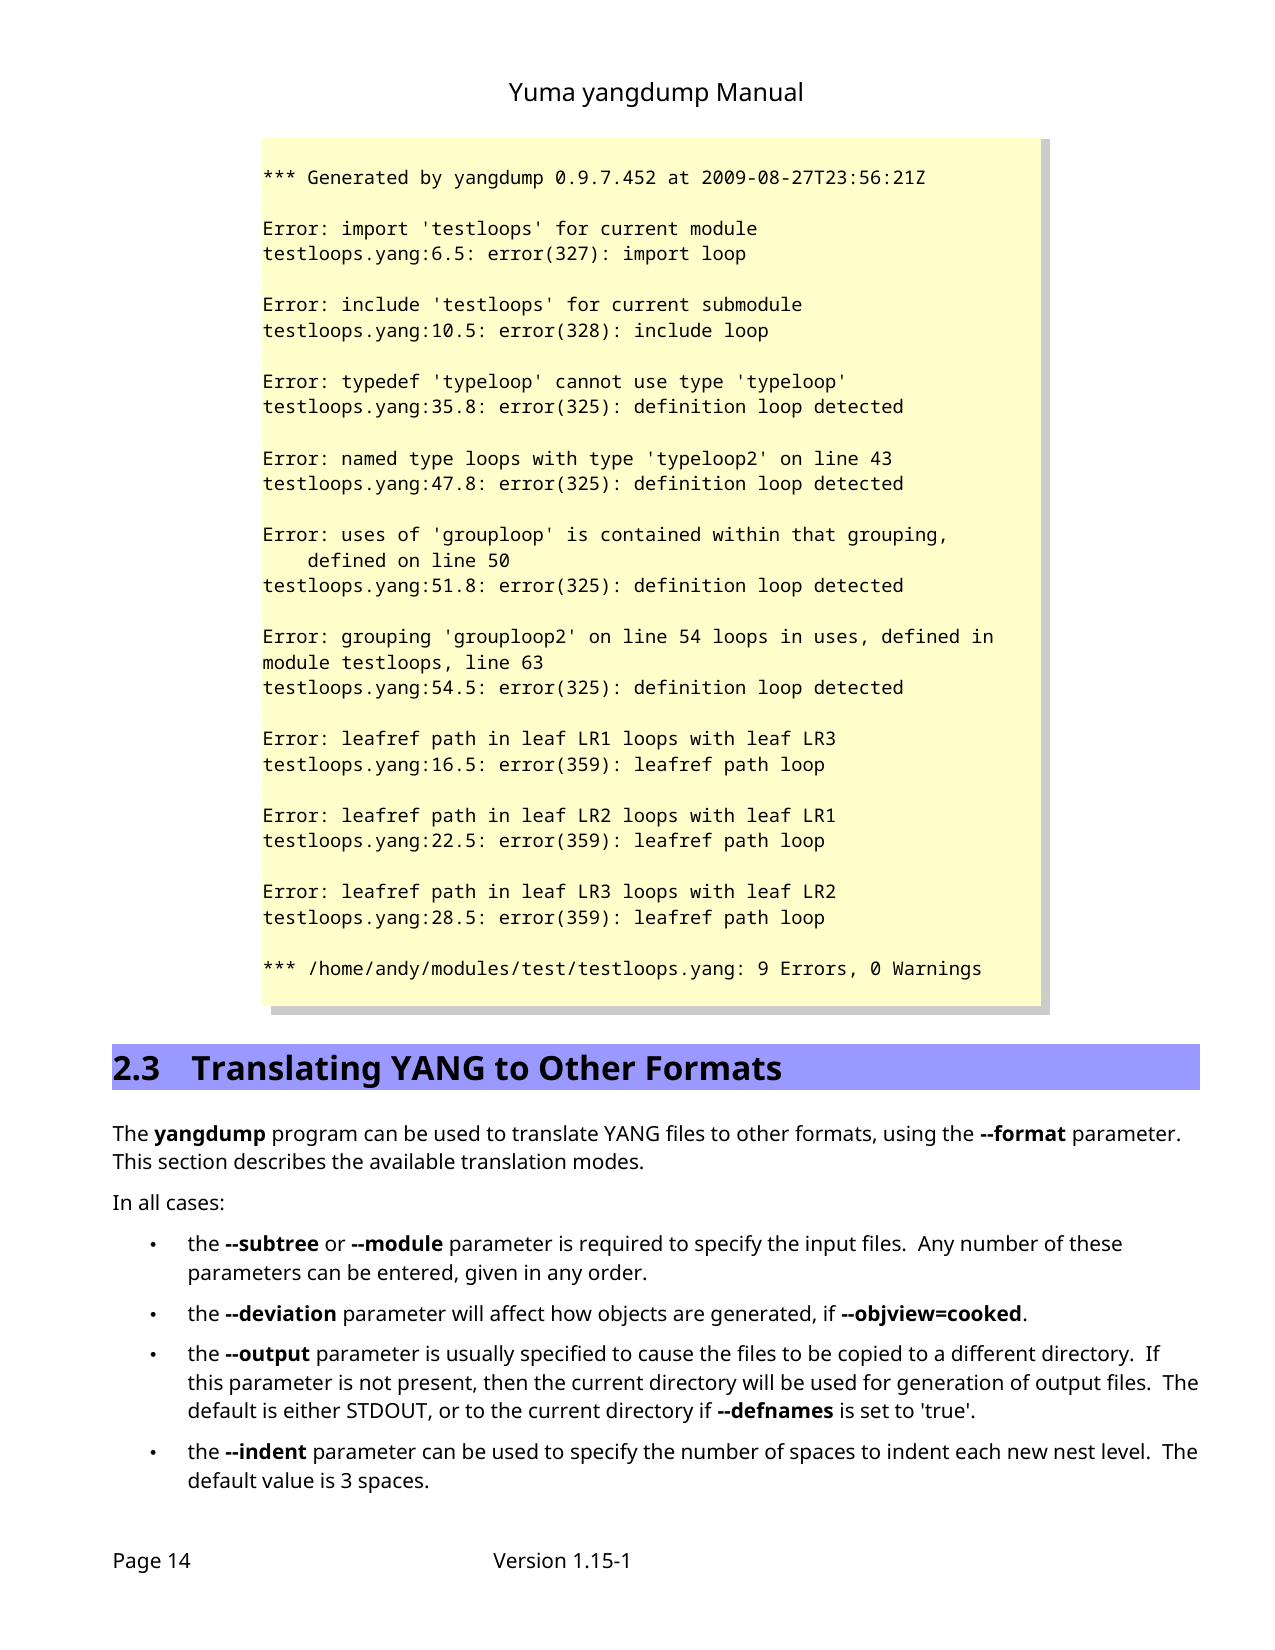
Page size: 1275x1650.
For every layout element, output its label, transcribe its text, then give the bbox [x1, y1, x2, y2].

list the --subtree or --module parameter is required to specify the input files. Any number of these parameters can be entered, given in any order. [150, 1229, 1200, 1286]
text Error: typedef 'typeloop' cannot use type 'typeloop' [262, 368, 1041, 394]
subtitle Translating YANG to Other Formats [112, 1044, 1200, 1090]
text testloops.yang:35.8: error(325): definition loop detected [262, 394, 1041, 419]
text Error: named type loops with type 'typeloop2' on line 43 [262, 445, 1041, 470]
list the --indent parameter can be used to specify the number of spaces to indent each new nest level. The default value is 3 spaces. [150, 1437, 1200, 1494]
text Error: leafref path in leaf LR2 loops with leaf LR1 [262, 802, 1041, 828]
text Error: leafref path in leaf LR1 loops with leaf LR3 [262, 726, 1041, 751]
text testloops.yang:6.5: error(327): import loop [262, 241, 1041, 266]
text testloops.yang:51.8: error(325): definition loop detected [262, 572, 1041, 598]
text The yangdump program can be used to translate YANG files to other formats, using the --format parameter. This section describes the available translation modes. [112, 1119, 1200, 1176]
text testloops.yang:22.5: error(359): leafref path loop [262, 828, 1041, 853]
text testloops.yang:10.5: error(328): include loop [262, 317, 1041, 343]
text Error: grouping 'grouploop2' on line 54 loops in uses, defined in module testloops, line 63 [262, 623, 1041, 674]
text Error: import 'testloops' for current module [262, 215, 1041, 241]
text In all cases: [112, 1188, 1200, 1217]
text *** Generated by yangdump 0.9.7.452 at 2009-08-27T23:56:21Z [262, 164, 1041, 189]
text testloops.yang:28.5: error(359): leafref path loop [262, 904, 1041, 930]
list the --output parameter is usually specified to cause the files to be copied to a different directory. If this parameter is not present, then the current directory will be used for generation of output files. The default is either STDOUT, or to the current directory if --defnames is set to 'true'. [150, 1339, 1200, 1425]
text *** /home/andy/modules/test/testloops.yang: 9 Errors, 0 Warnings [262, 955, 1041, 981]
text testloops.yang:54.5: error(325): definition loop detected [262, 674, 1041, 700]
text testloops.yang:47.8: error(325): definition loop detected [262, 470, 1041, 496]
list the --deviation parameter will affect how objects are generated, if --objview=cooked. [150, 1299, 1200, 1327]
text Error: include 'testloops' for current submodule [262, 292, 1041, 317]
text testloops.yang:16.5: error(359): leafref path loop [262, 751, 1041, 777]
text Error: leafref path in leaf LR3 loops with leaf LR2 [262, 879, 1041, 904]
text Error: uses of 'grouploop' is contained within that grouping, defined on line 50 [262, 521, 1041, 572]
